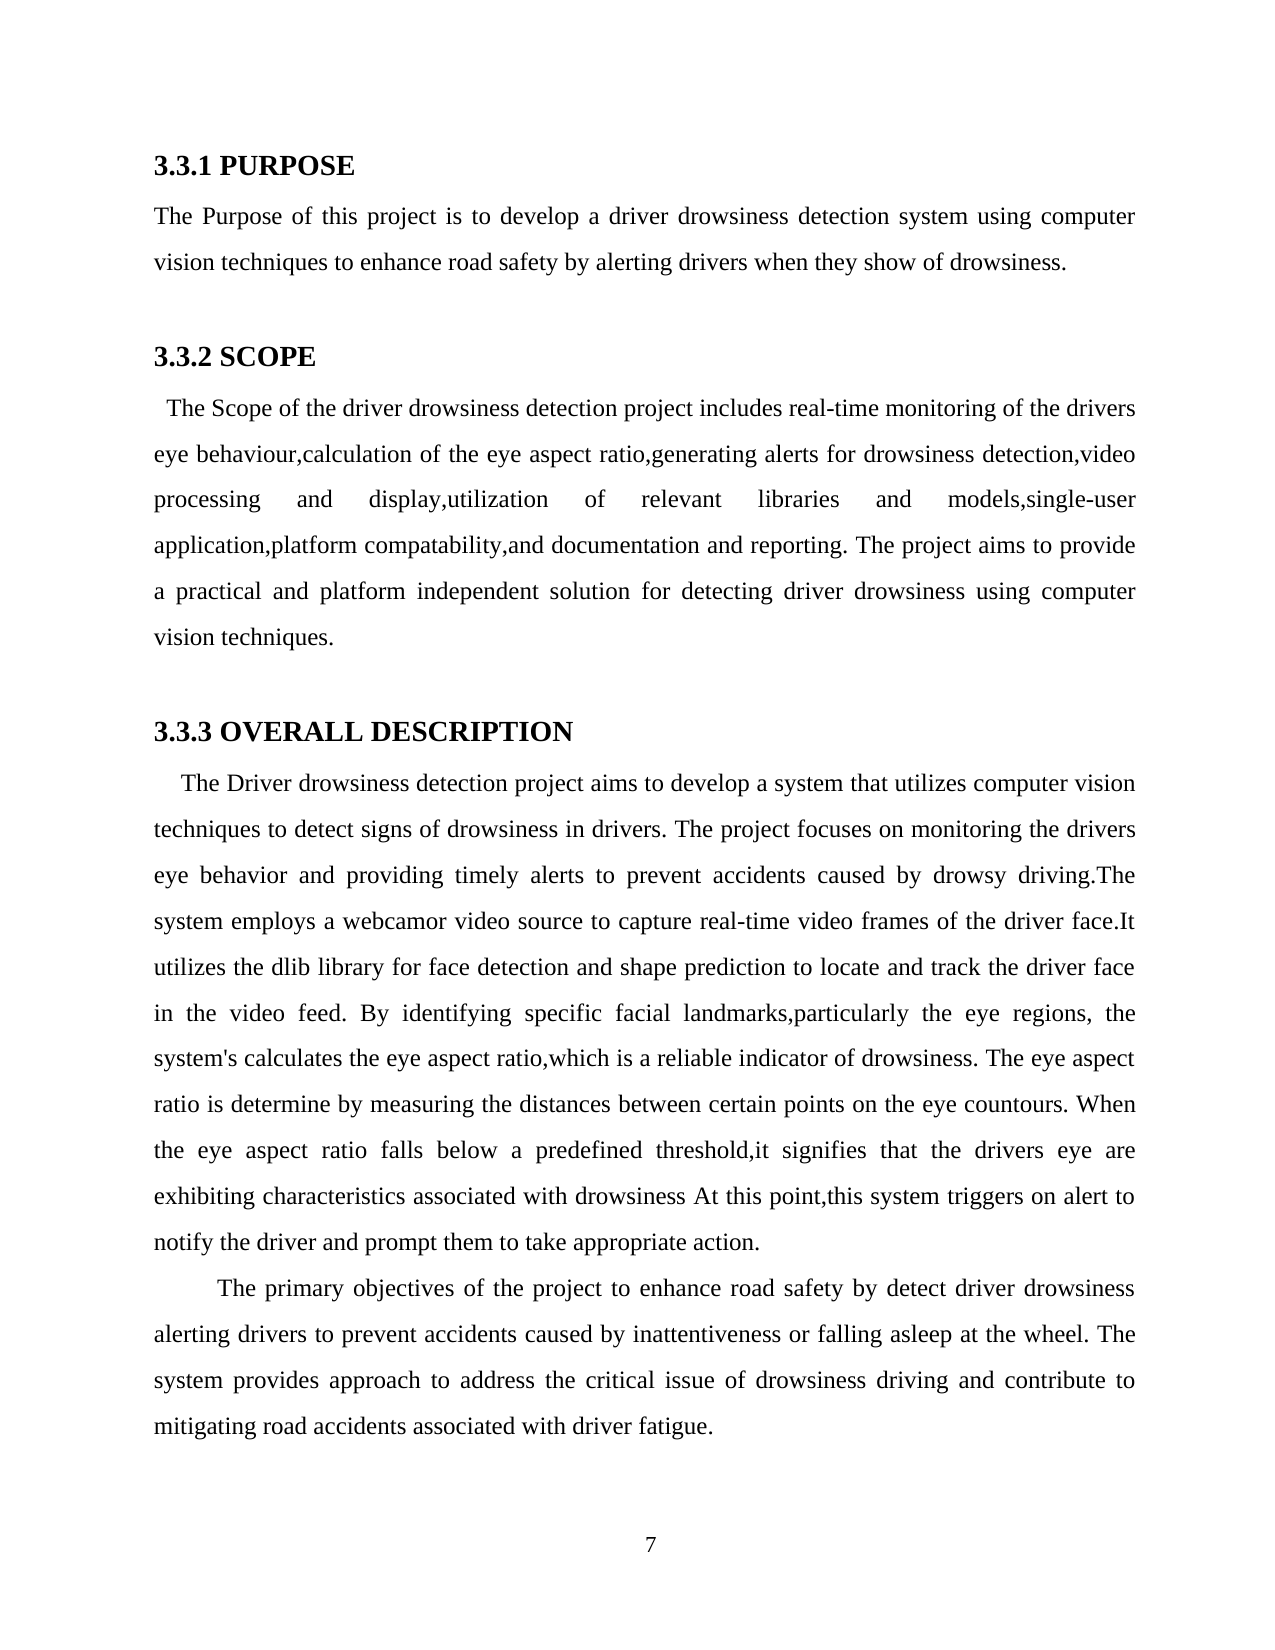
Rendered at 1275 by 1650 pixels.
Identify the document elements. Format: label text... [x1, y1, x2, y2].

text 3.3.3 OVERALL DESCRIPTION [154, 714, 1137, 748]
text 3.3.1 PURPOSE [154, 148, 1137, 181]
text The primary objectives of the project to enhance road safety by detect driver drowsiness alerting drivers to prevent accidents caused by inattentiveness or falling asleep at the wheel. The system provides approach to address the critical issue of drowsiness driving and contribute to mitigating road accidents associated with driver fatigue. [154, 1273, 1137, 1440]
text The Purpose of this project is to develop a driver drowsiness detection system using computer vision techniques to enhance road safety by alerting drivers when they show of drowsiness. [154, 201, 1137, 276]
text The Driver drowsiness detection project aims to develop a system that utilizes computer vision techniques to detect signs of drowsiness in drivers. The project focuses on monitoring the drivers eye behavior and providing timely alerts to prevent accidents caused by drowsy driving.The system employs a webcamor video source to capture real-time video frames of the driver face.It utilizes the dlib library for face detection and shape prediction to locate and track the driver face in the video feed. By identifying specific facial landmarks,particularly the eye regions, the system's calculates the eye aspect ratio,which is a reliable indicator of drowsiness. The eye aspect ratio is determine by measuring the distances between certain points on the eye countours. When the eye aspect ratio falls below a predefined threshold,it signifies that the drivers eye are exhibiting characteristics associated with drowsiness At this point,this system triggers on alert to notify the driver and prompt them to take appropriate action. [154, 768, 1137, 1256]
text 3.3.2 SCOPE [154, 339, 1137, 373]
text The Scope of the driver drowsiness detection project includes real-time monitoring of the drivers eye behaviour,calculation of the eye aspect ratio,generating alerts for drowsiness detection,video processing and display,utilization of relevant libraries and models,single-user application,platform compatability,and documentation and reporting. The project aims to provide a practical and platform independent solution for detecting driver drowsiness using computer vision techniques. [154, 393, 1137, 651]
